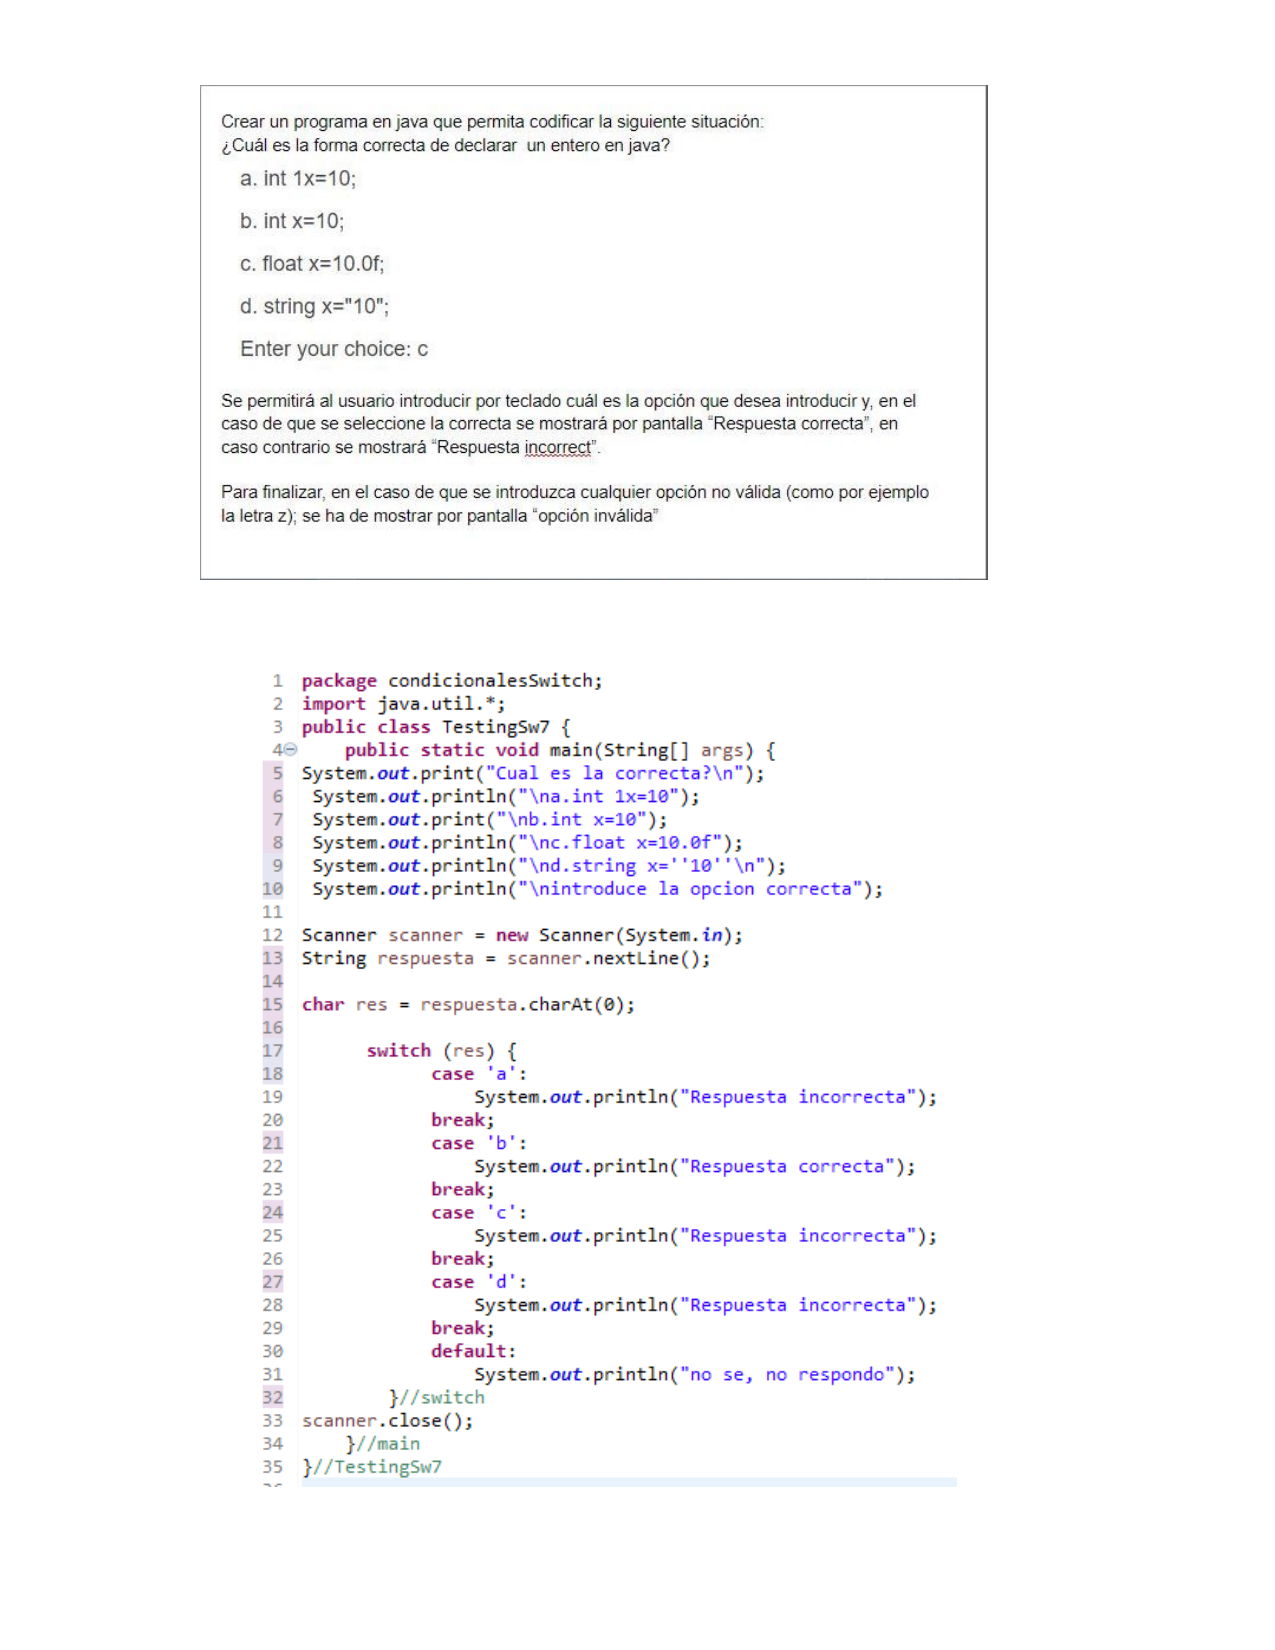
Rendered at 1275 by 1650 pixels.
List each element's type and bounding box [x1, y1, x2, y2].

picture [262, 671, 957, 1487]
picture [200, 85, 988, 580]
